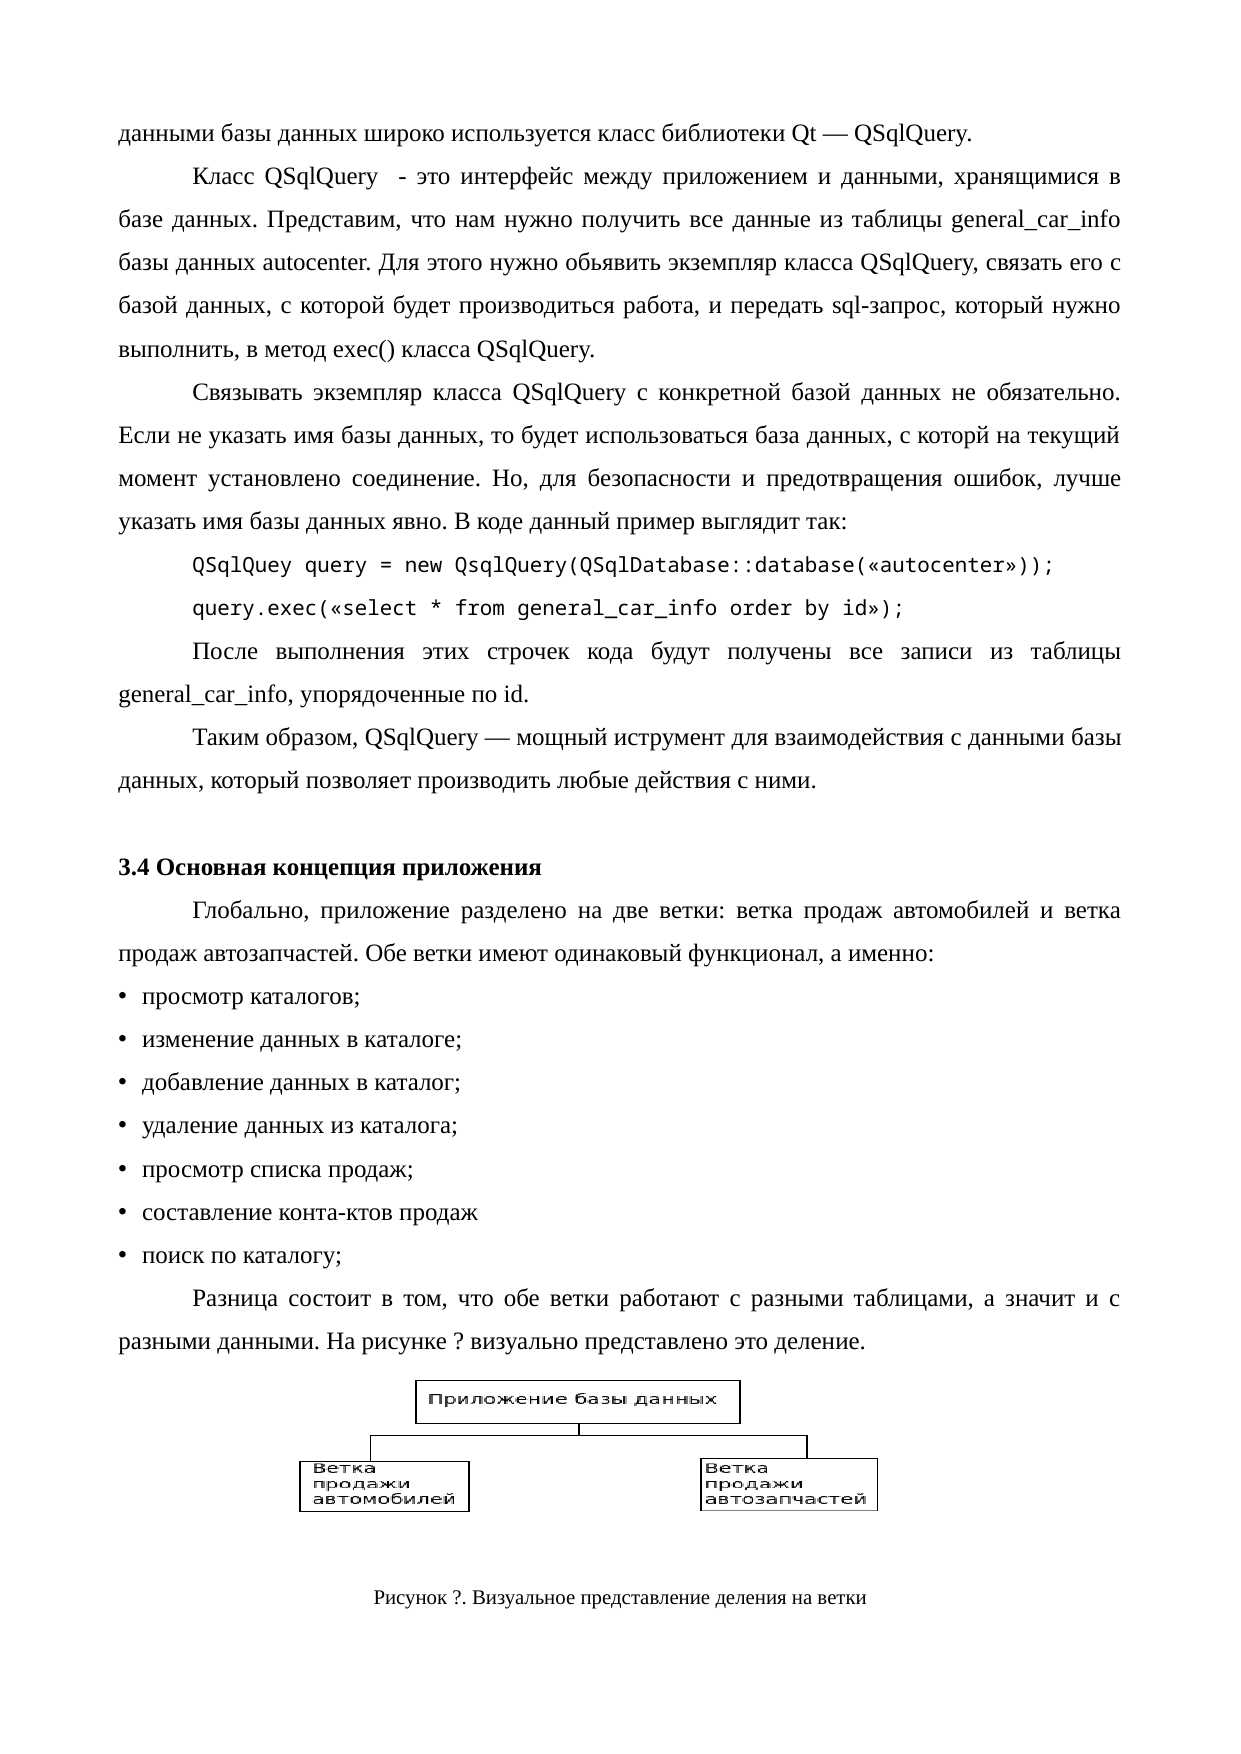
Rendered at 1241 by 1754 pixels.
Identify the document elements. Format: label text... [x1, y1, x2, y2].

list составление конта-ктов продаж [118, 1197, 1122, 1226]
text Таким образом, QSqlQuery — мощный иструмент для взаимодействия с данными базы данных, который позволяет производить любые действия с ними. [118, 722, 1122, 794]
text данными базы данных широко используется класс библиотеки Qt — QSqlQuery. [118, 118, 1122, 147]
text После выполнения этих строчек кода будут получены все записи из таблицы general_car_info, упорядоченные по id. [118, 636, 1122, 708]
text Связывать экземпляр класса QSqlQuery с конкретной базой данных не обязательно. Если не указать имя базы данных, то будет использоваться база данных, с которй на текущий момент установлено соединение. Но, для безопасности и предотвращения ошибок, лучше указать имя базы данных явно. В коде данный пример выглядит так: [118, 377, 1122, 535]
list добавление данных в каталог; [118, 1067, 1122, 1096]
text Разница состоит в том, что обе ветки работают с разными таблицами, а значит и с разными данными. На рисунке ? визуально представлено это деление. [118, 1283, 1122, 1355]
picture [264, 1369, 976, 1582]
list просмотр списка продаж; [118, 1154, 1122, 1182]
subtitle 3.4 Основная концепция приложения [118, 852, 1122, 881]
list поиск по каталогу; [118, 1240, 1122, 1269]
list просмотр каталогов; [118, 981, 1122, 1010]
text QSqlQuey query = new QsqlQuery(QSqlDatabase::database(«autocenter»)); [118, 549, 1122, 579]
text Глобально, приложение разделено на две ветки: ветка продаж автомобилей и ветка продаж автозапчастей. Обе ветки имеют одинаковый функционал, а именно: [118, 895, 1122, 967]
text Рисунок ?. Визуальное представление деления на ветки [118, 1585, 1122, 1609]
text query.exec(«select * from general_car_info order by id»); [118, 593, 1122, 622]
list изменение данных в каталоге; [118, 1024, 1122, 1053]
list удаление данных из каталога; [118, 1111, 1122, 1139]
text Класс QSqlQuery - это интерфейс между приложением и данными, хранящимися в базе данных. Представим, что нам нужно получить все данные из таблицы general_car_info базы данных autocenter. Для этого нужно обьявить экземпляр класса QSqlQuery, связать его с базой данных, с которой будет производиться работа, и передать sql-запрос, который нужно выполнить, в метод exec() класса QSqlQuery. [118, 161, 1122, 362]
